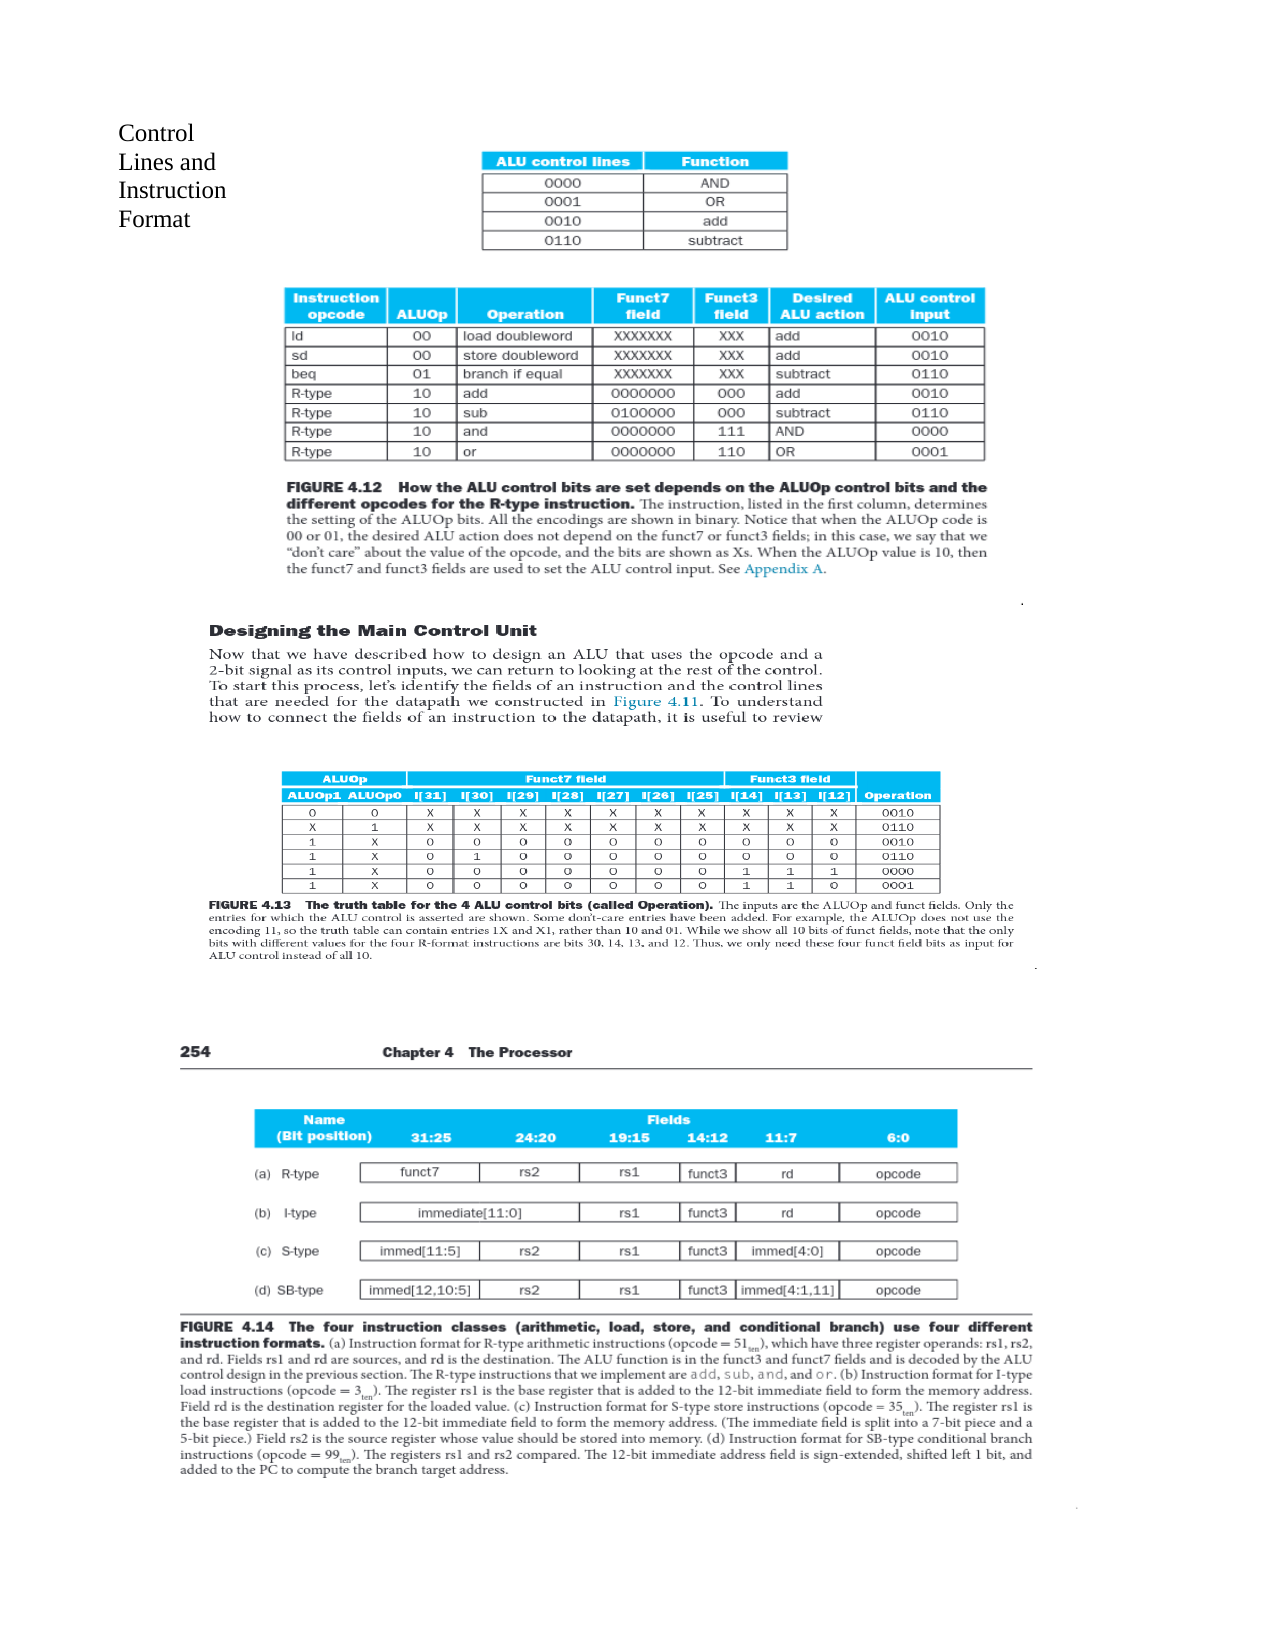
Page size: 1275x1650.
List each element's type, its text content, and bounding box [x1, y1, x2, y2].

picture [137, 1002, 1078, 1509]
text Control Lines and Instruction Format [118, 118, 252, 233]
picture [252, 118, 1023, 605]
picture [191, 612, 1037, 969]
text [1023, 118, 1157, 233]
